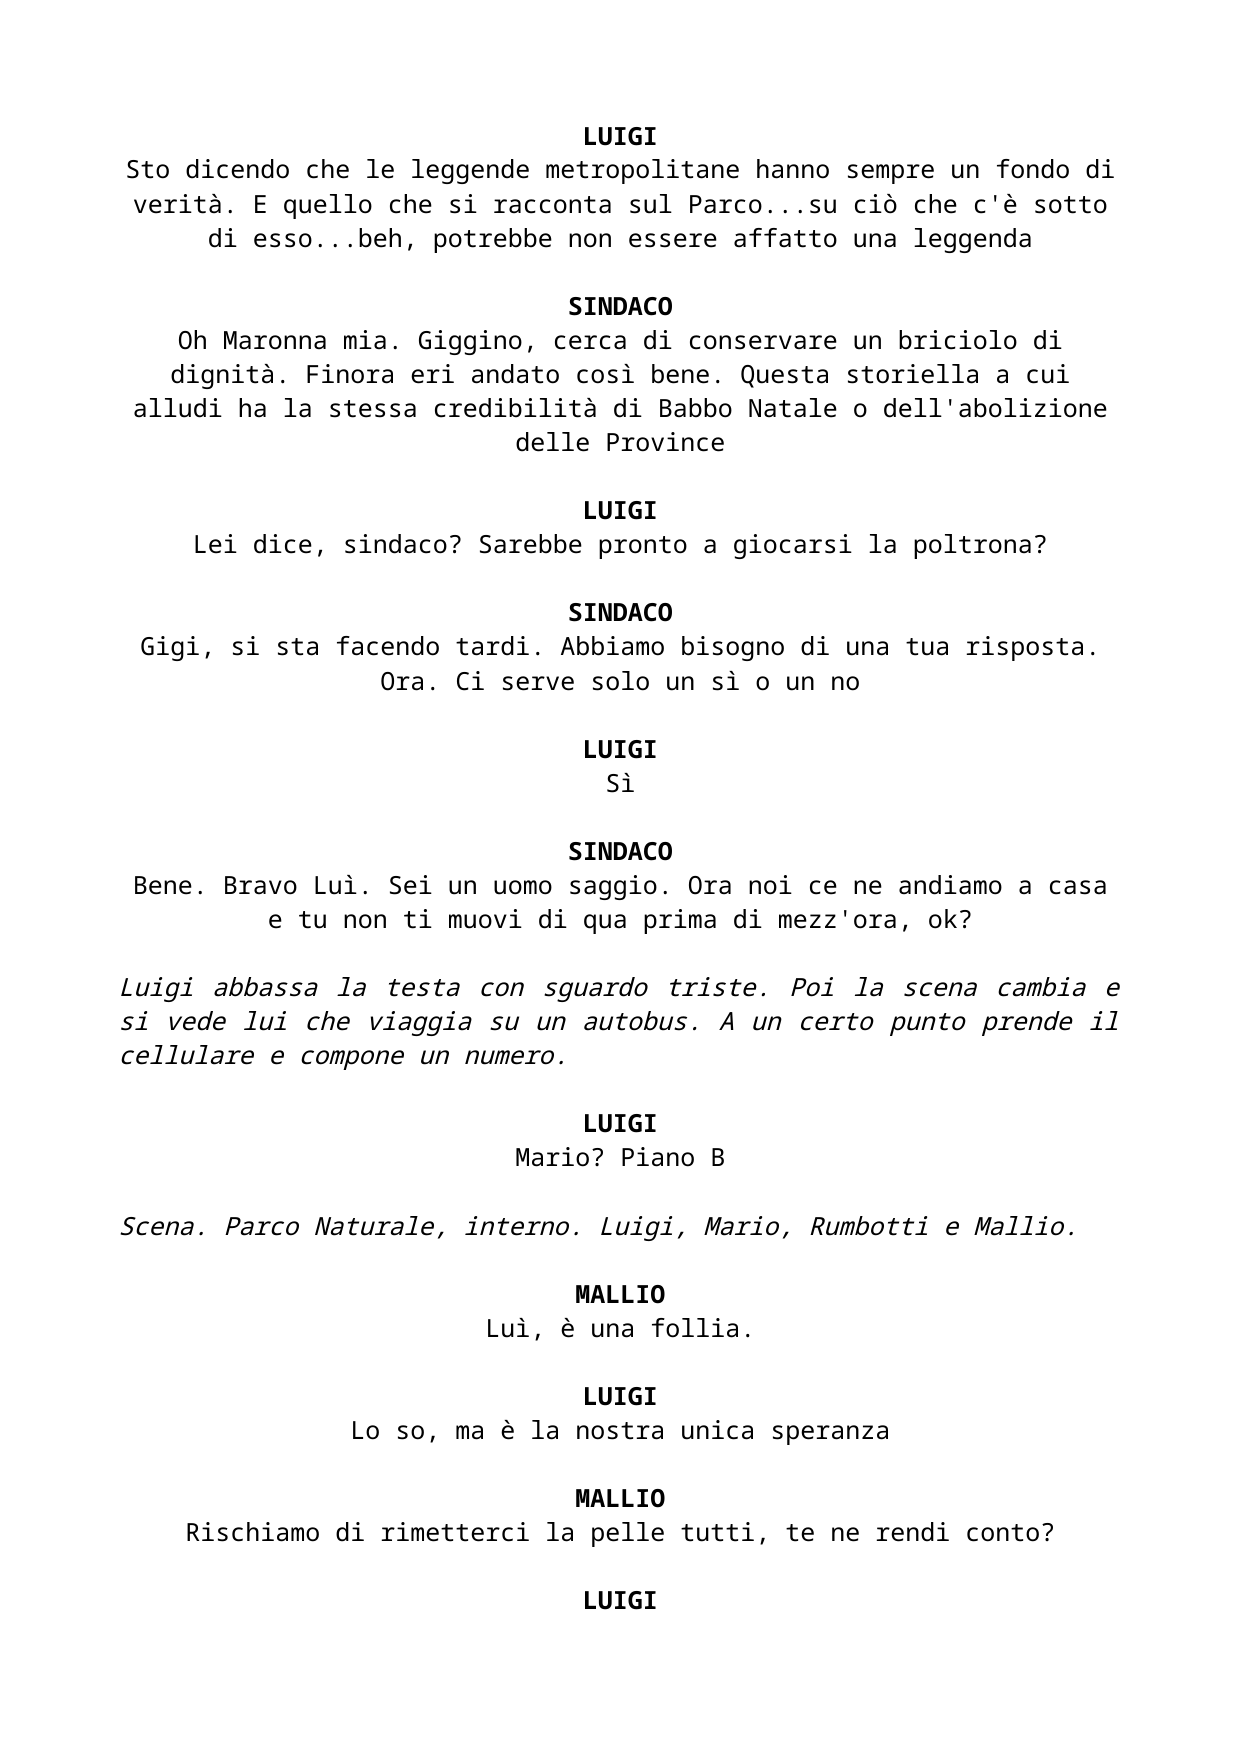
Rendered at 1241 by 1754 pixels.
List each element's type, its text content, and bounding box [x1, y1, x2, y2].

text LUIGI [118, 1583, 1122, 1617]
text Sì [118, 765, 1122, 799]
text Lei dice, sindaco? Sarebbe pronto a giocarsi la poltrona? [118, 527, 1122, 561]
text LUIGI [118, 1106, 1122, 1140]
text LUIGI [118, 493, 1122, 527]
text Gigi, si sta facendo tardi. Abbiamo bisogno di una tua risposta. Ora. Ci serve solo un sì o un no [118, 629, 1122, 697]
text MALLIO [118, 1481, 1122, 1515]
text Lo so, ma è la nostra unica speranza [118, 1412, 1122, 1447]
text Bene. Bravo Luì. Sei un uomo saggio. Ora noi ce ne andiamo a casa e tu non ti muovi di qua prima di mezz'ora, ok? [118, 867, 1122, 936]
text Luì, è una follia. [118, 1310, 1122, 1344]
text Oh Maronna mia. Giggino, cerca di conservare un briciolo di dignità. Finora eri andato così bene. Questa storiella a cui alludi ha la stessa credibilità di Babbo Natale o dell'abolizione delle Province [118, 322, 1122, 459]
text MALLIO [118, 1276, 1122, 1310]
text Sto dicendo che le leggende metropolitane hanno sempre un fondo di verità. E quello che si racconta sul Parco...su ciò che c'è sotto di esso...beh, potrebbe non essere affatto una leggenda [118, 152, 1122, 254]
text SINDACO [118, 595, 1122, 629]
text LUIGI [118, 731, 1122, 765]
text SINDACO [118, 833, 1122, 867]
text Luigi abbassa la testa con sguardo triste. Poi la scena cambia e si vede lui che viaggia su un autobus. A un certo punto prende il cellulare e compone un numero. [118, 970, 1122, 1072]
text LUIGI [118, 118, 1122, 152]
text Mario? Piano B [118, 1140, 1122, 1174]
text LUIGI [118, 1378, 1122, 1412]
text SINDACO [118, 288, 1122, 322]
text Scena. Parco Naturale, interno. Luigi, Mario, Rumbotti e Mallio. [118, 1208, 1122, 1242]
text Rischiamo di rimetterci la pelle tutti, te ne rendi conto? [118, 1515, 1122, 1549]
